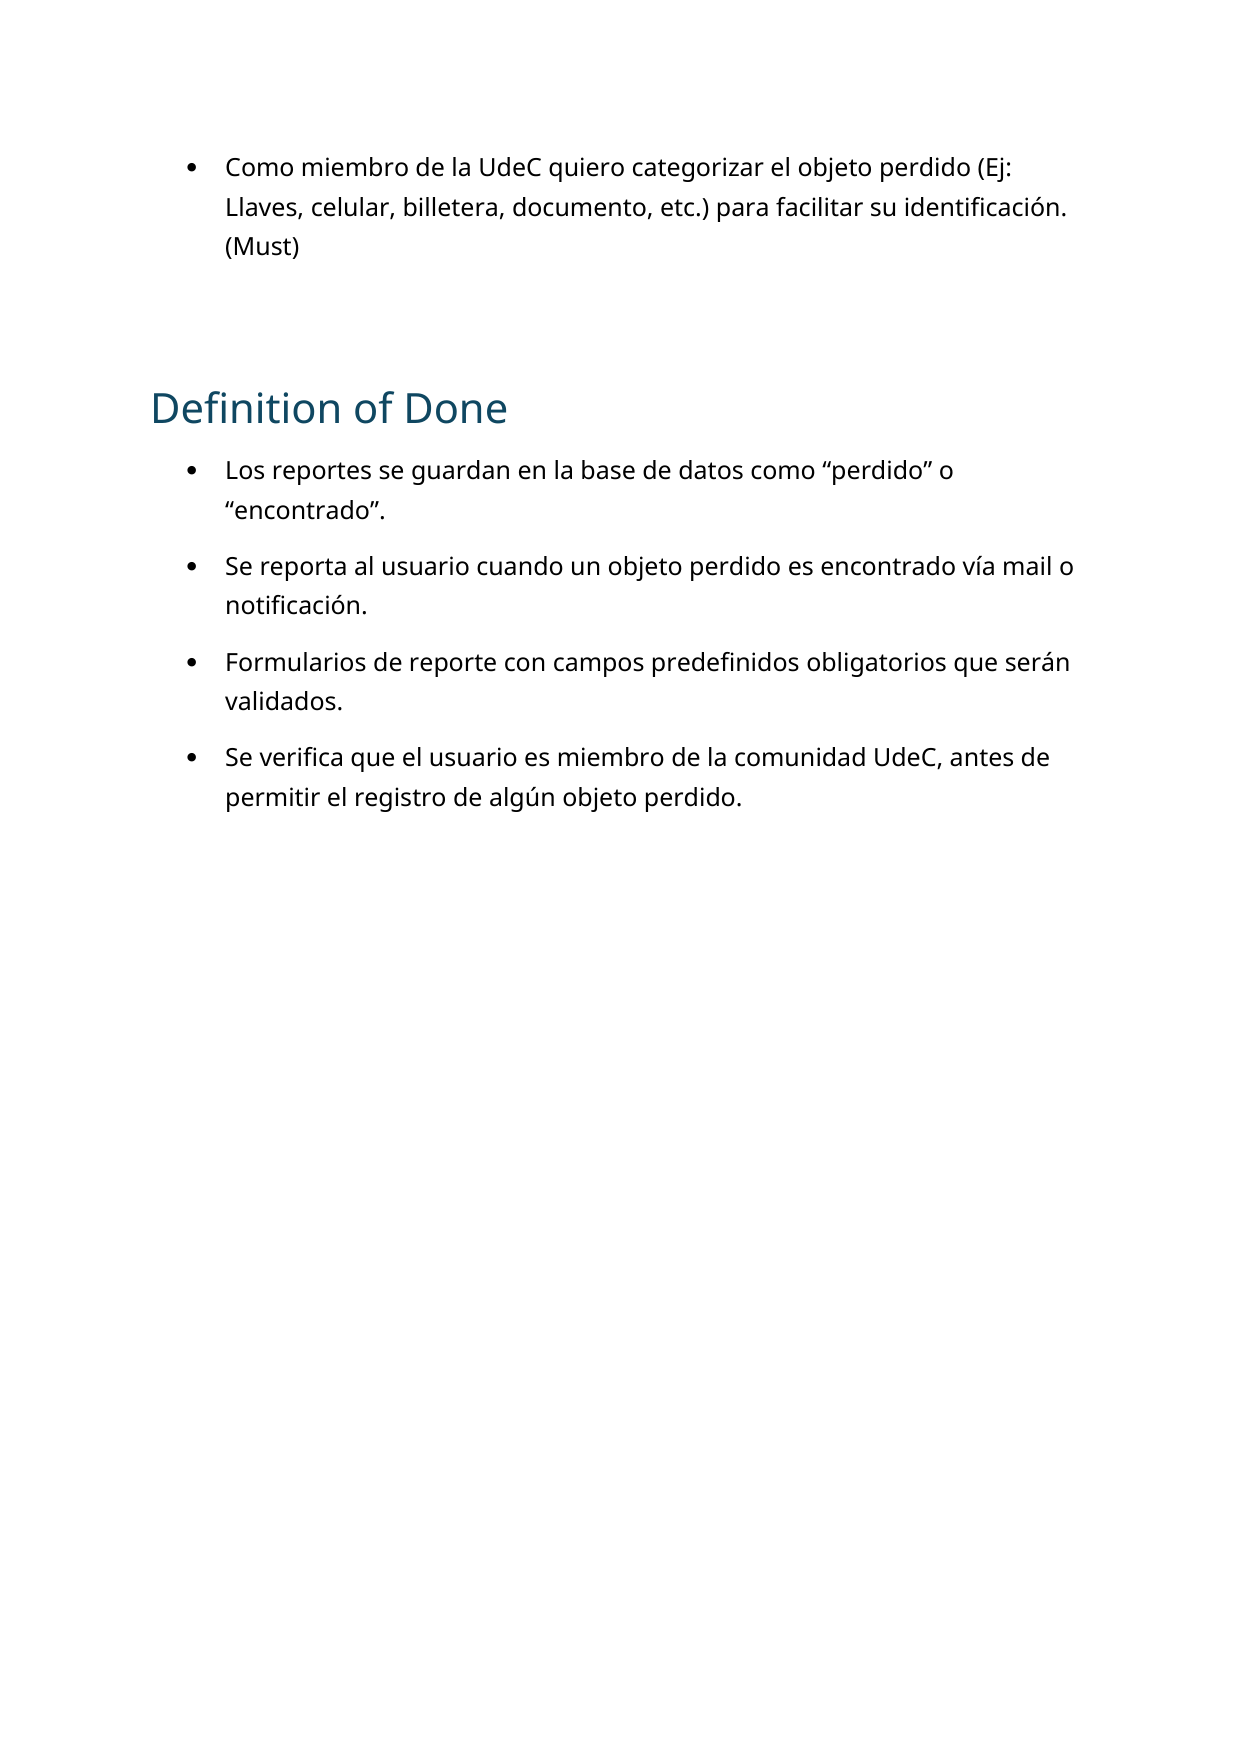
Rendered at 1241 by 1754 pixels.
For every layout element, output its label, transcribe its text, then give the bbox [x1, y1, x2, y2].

list Los reportes se guardan en la base de datos como “perdido” o “encontrado”. [187, 453, 1090, 526]
list Formularios de reporte con campos predefinidos obligatorios que serán validados. [187, 644, 1090, 718]
list Se reporta al usuario cuando un objeto perdido es encontrado vía mail o notificación. [187, 548, 1090, 622]
list Como miembro de la UdeC quiero categorizar el objeto perdido (Ej: Llaves, celular, billetera, documento, etc.) para facilitar su identificación. (Must) [187, 150, 1090, 263]
subtitle Definition of Done [150, 379, 1090, 436]
list Se verifica que el usuario es miembro de la comunidad UdeC, antes de permitir el registro de algún objeto perdido. [187, 740, 1090, 813]
